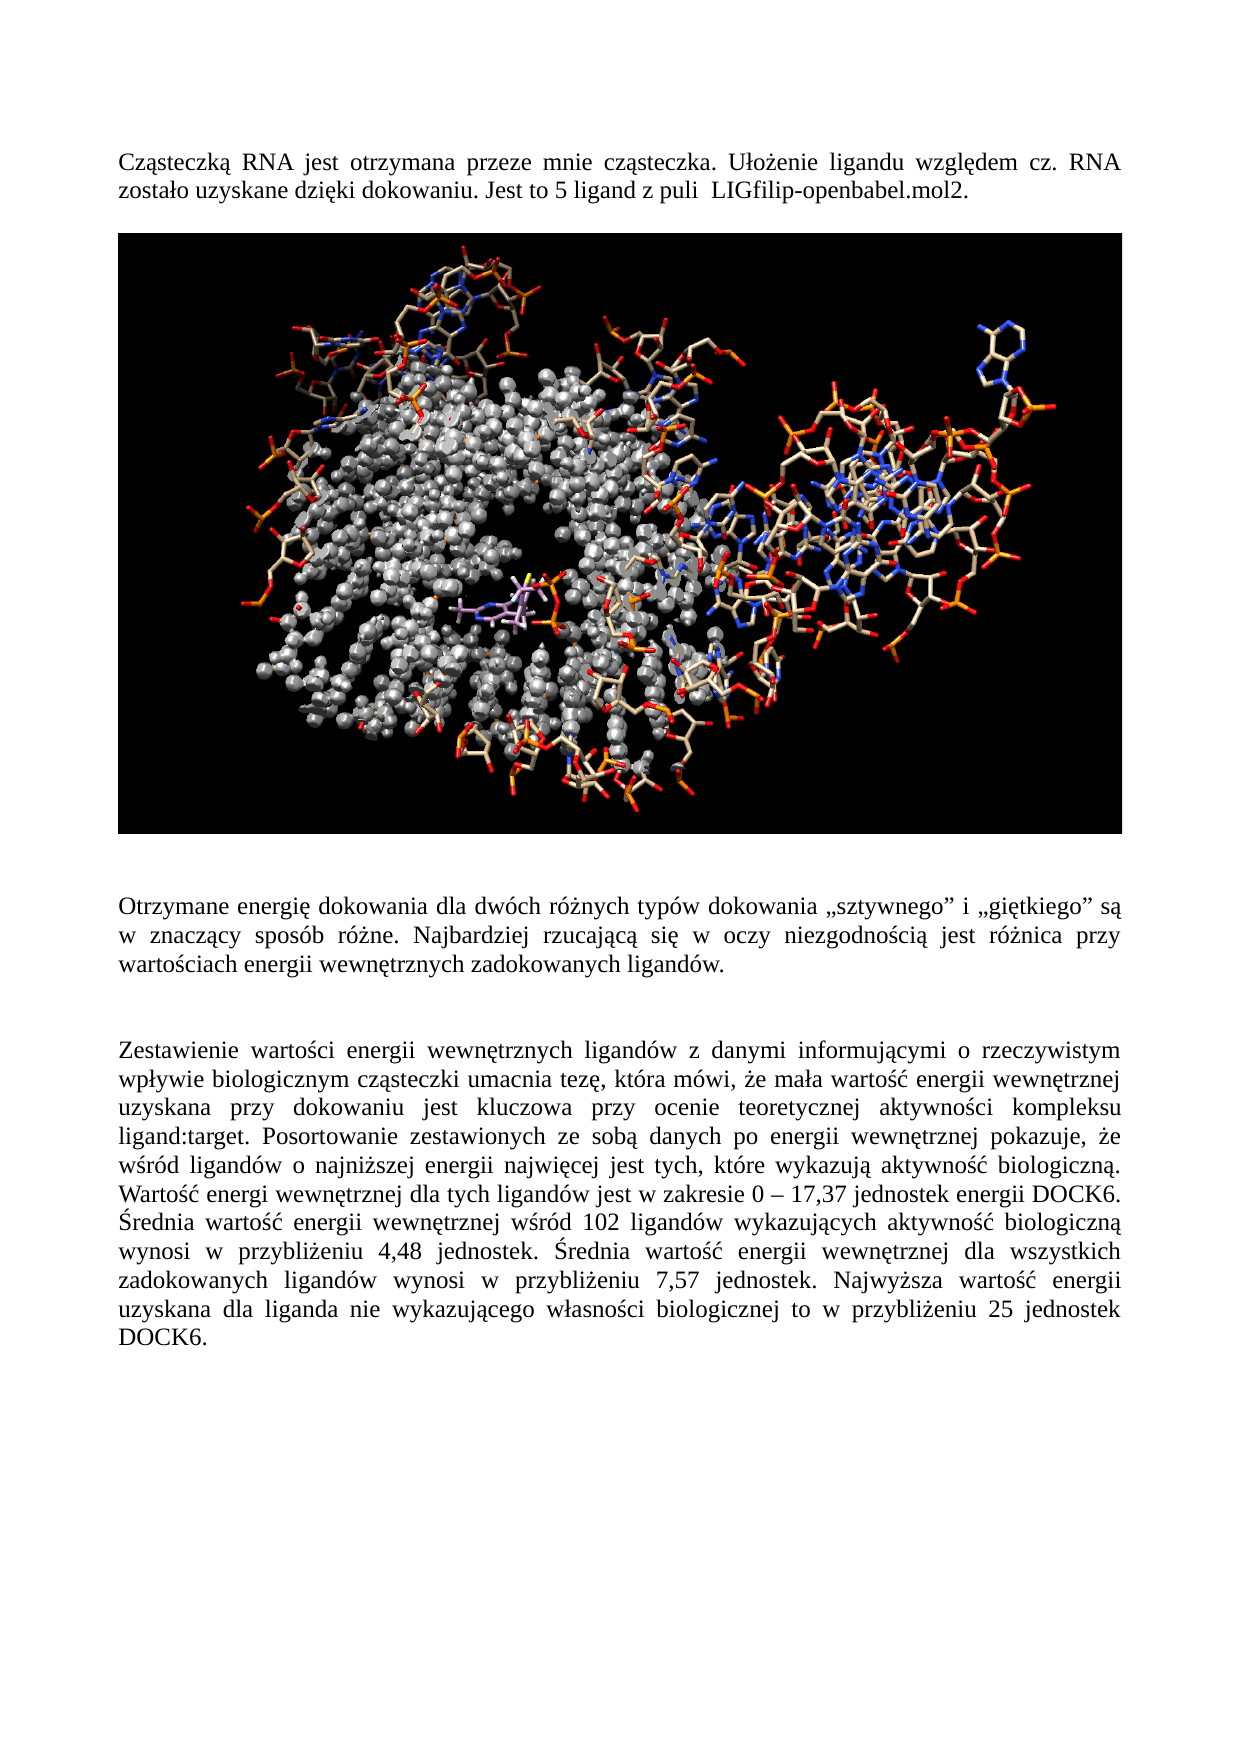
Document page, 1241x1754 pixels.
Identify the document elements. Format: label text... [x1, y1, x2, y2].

picture [118, 233, 1123, 834]
text Cząsteczką RNA jest otrzymana przeze mnie cząsteczka. Ułożenie ligandu względem cz. RNA zostało uzyskane dzięki dokowaniu. Jest to 5 ligand z puli LIGfilip-openbabel.mol2. [118, 147, 1122, 204]
text Otrzymane energię dokowania dla dwóch różnych typów dokowania „sztywnego” i „giętkiego” są w znaczący sposób różne. Najbardziej rzucającą się w oczy niezgodnością jest różnica przy wartościach energii wewnętrznych zadokowanych ligandów. [118, 891, 1122, 977]
text Zestawienie wartości energii wewnętrznych ligandów z danymi informującymi o rzeczywistym wpływie biologicznym cząsteczki umacnia tezę, która mówi, że mała wartość energii wewnętrznej uzyskana przy dokowaniu jest kluczowa przy ocenie teoretycznej aktywności kompleksu ligand:target. Posortowanie zestawionych ze sobą danych po energii wewnętrznej pokazuje, że wśród ligandów o najniższej energii najwięcej jest tych, które wykazują aktywność biologiczną. Wartość energi wewnętrznej dla tych ligandów jest w zakresie 0 – 17,37 jednostek energii DOCK6. Średnia wartość energii wewnętrznej wśród 102 ligandów wykazujących aktywność biologiczną wynosi w przybliżeniu 4,48 jednostek. Średnia wartość energii wewnętrznej dla wszystkich zadokowanych ligandów wynosi w przybliżeniu 7,57 jednostek. Najwyższa wartość energii uzyskana dla liganda nie wykazującego własności biologicznej to w przybliżeniu 25 jednostek DOCK6. [118, 1035, 1122, 1351]
